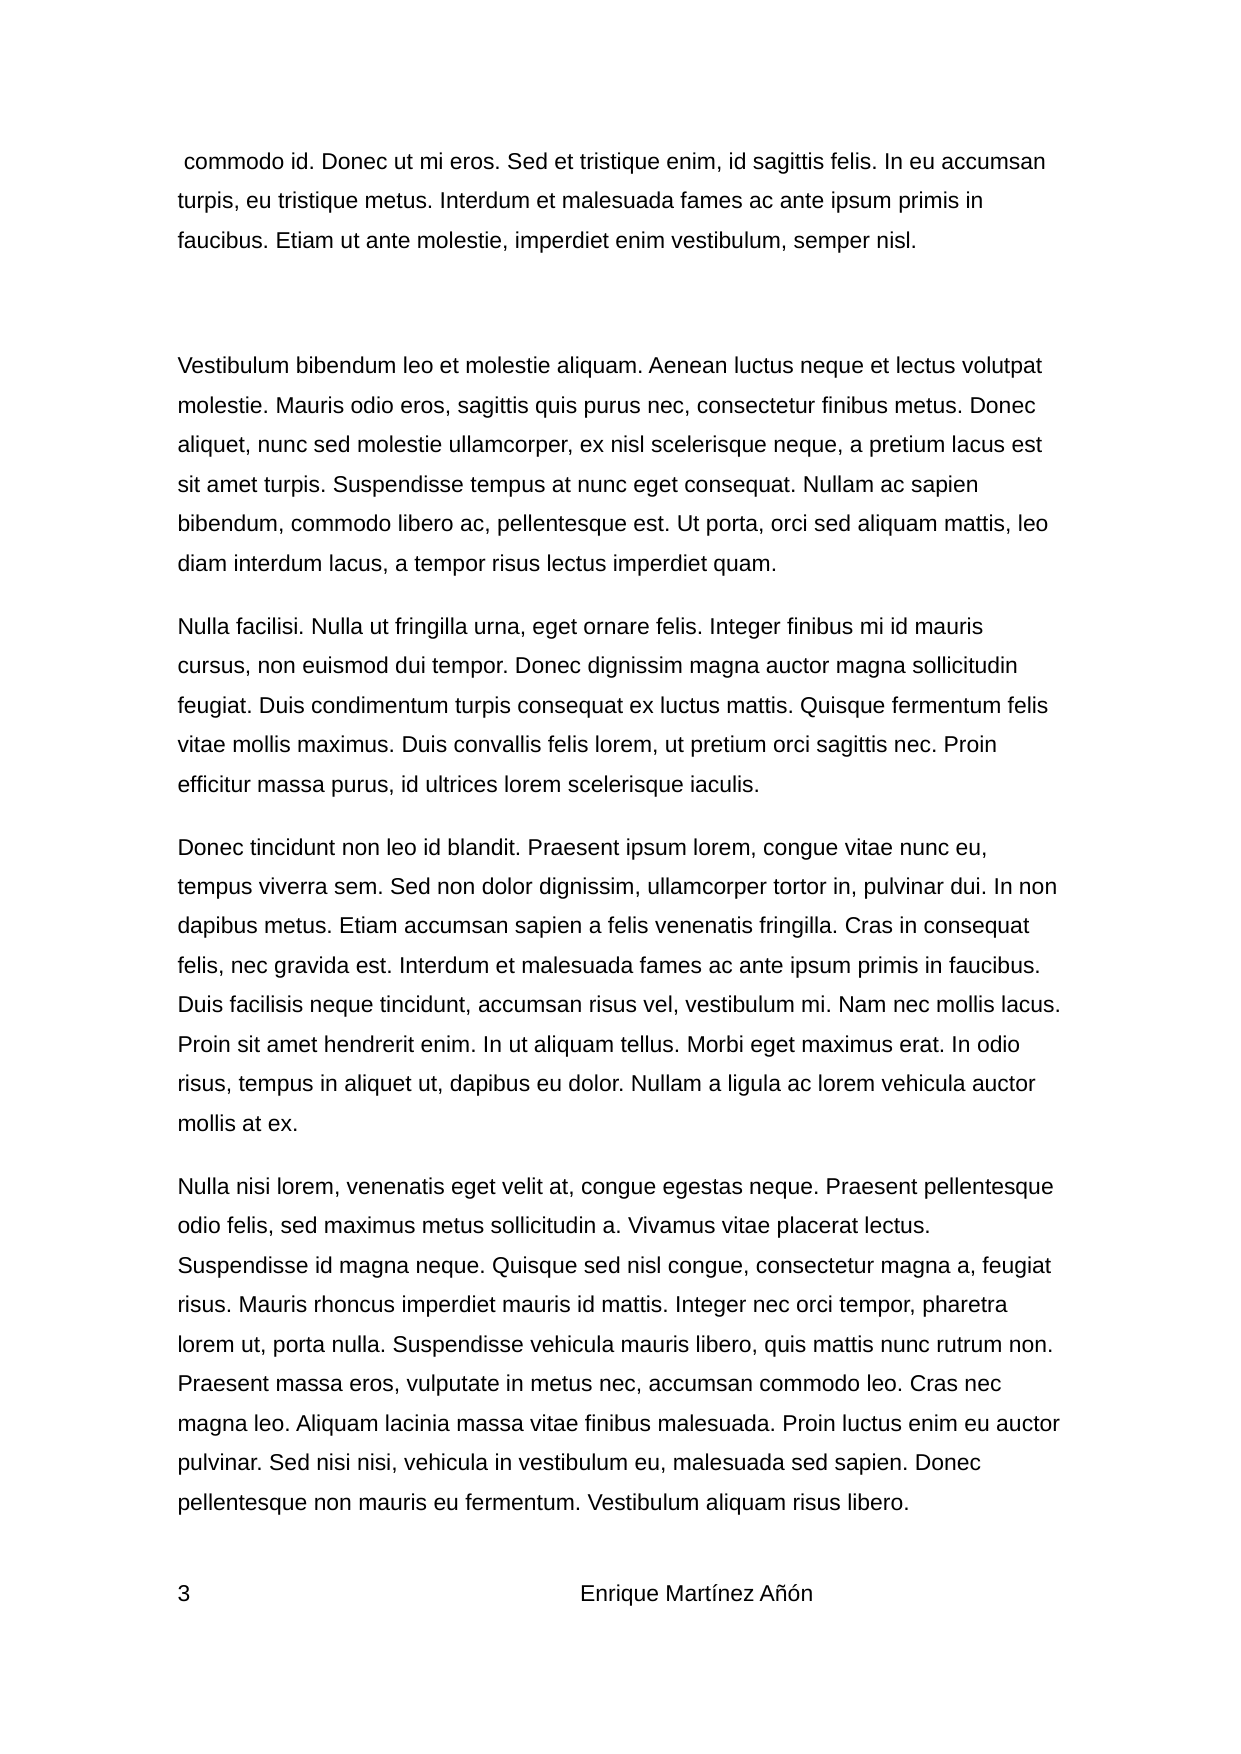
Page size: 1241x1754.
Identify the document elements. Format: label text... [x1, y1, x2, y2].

text Donec tincidunt non leo id blandit. Praesent ipsum lorem, congue vitae nunc eu, tempus viverra sem. Sed non dolor dignissim, ullamcorper tortor in, pulvinar dui. In non dapibus metus. Etiam accumsan sapien a felis venenatis fringilla. Cras in consequat felis, nec gravida est. Interdum et malesuada fames ac ante ipsum primis in faucibus. Duis facilisis neque tincidunt, accumsan risus vel, vestibulum mi. Nam nec mollis lacus. Proin sit amet hendrerit enim. In ut aliquam tellus. Morbi eget maximus erat. In odio risus, tempus in aliquet ut, dapibus eu dolor. Nullam a ligula ac lorem vehicula auctor mollis at ex. [177, 833, 1063, 1136]
text commodo id. Donec ut mi eros. Sed et tristique enim, id sagittis felis. In eu accumsan turpis, eu tristique metus. Interdum et malesuada fames ac ante ipsum primis in faucibus. Etiam ut ante molestie, imperdiet enim vestibulum, semper nisl. [177, 148, 1063, 253]
text Vestibulum bibendum leo et molestie aliquam. Aenean luctus neque et lectus volutpat molestie. Mauris odio eros, sagittis quis purus nec, consectetur finibus metus. Donec aliquet, nunc sed molestie ullamcorper, ex nisl scelerisque neque, a pretium lacus est sit amet turpis. Suspendisse tempus at nunc eget consequat. Nullam ac sapien bibendum, commodo libero ac, pellentesque est. Ut porta, orci sed aliquam mattis, leo diam interdum lacus, a tempor risus lectus imperdiet quam. [177, 352, 1063, 576]
text Nulla nisi lorem, venenatis eget velit at, congue egestas neque. Praesent pellentesque odio felis, sed maximus metus sollicitudin a. Vivamus vitae placerat lectus. Suspendisse id magna neque. Quisque sed nisl congue, consectetur magna a, feugiat risus. Mauris rhoncus imperdiet mauris id mattis. Integer nec orci tempor, pharetra lorem ut, porta nulla. Suspendisse vehicula mauris libero, quis mattis nunc rutrum non. Praesent massa eros, vulputate in metus nec, accumsan commodo leo. Cras nec magna leo. Aliquam lacinia massa vitae finibus malesuada. Proin luctus enim eu auctor pulvinar. Sed nisi nisi, vehicula in vestibulum eu, malesuada sed sapien. Donec pellentesque non mauris eu fermentum. Vestibulum aliquam risus libero. [177, 1173, 1063, 1515]
text Nulla facilisi. Nulla ut fringilla urna, eget ornare felis. Integer finibus mi id mauris cursus, non euismod dui tempor. Donec dignissim magna auctor magna sollicitudin feugiat. Duis condimentum turpis consequat ex luctus mattis. Quisque fermentum felis vitae mollis maximus. Duis convallis felis lorem, ut pretium orci sagittis nec. Proin efficitur massa purus, id ultrices lorem scelerisque iaculis. [177, 613, 1063, 797]
